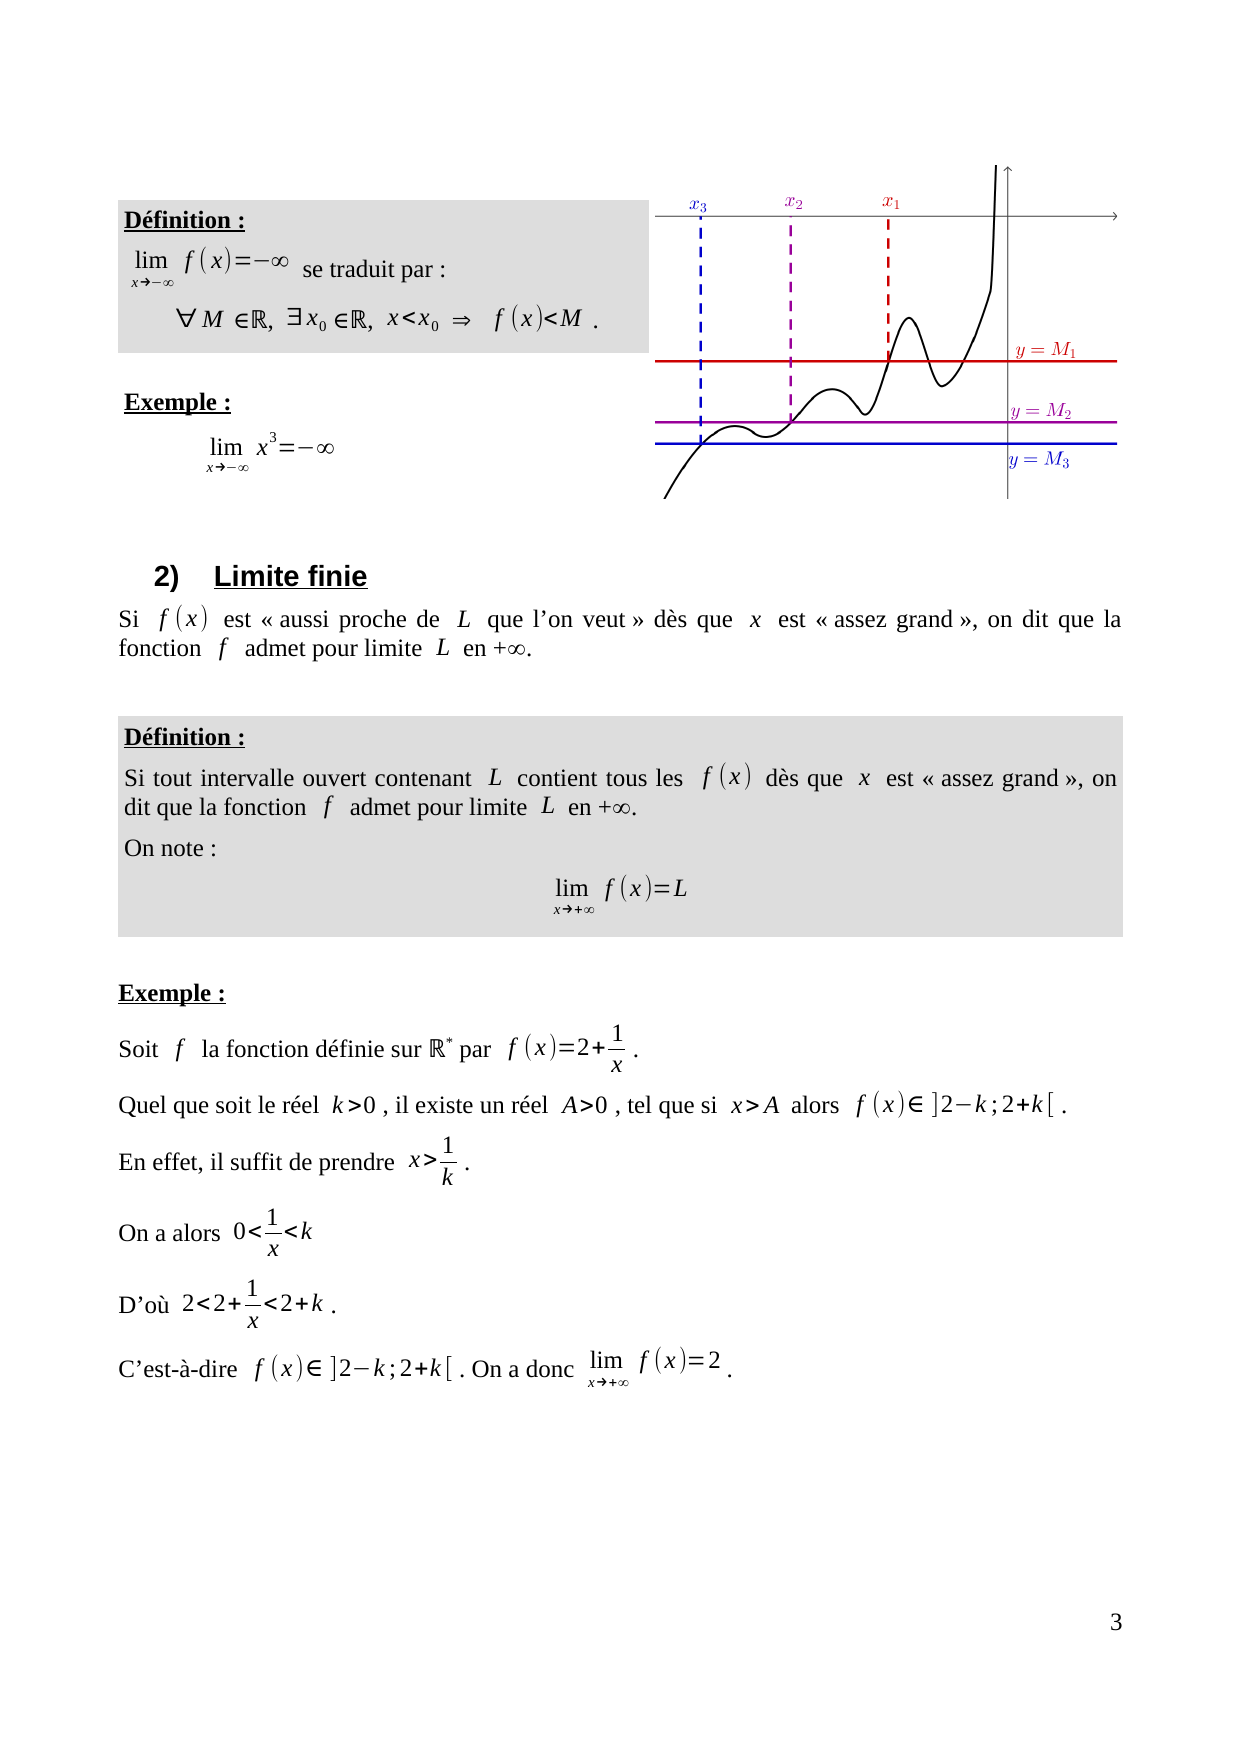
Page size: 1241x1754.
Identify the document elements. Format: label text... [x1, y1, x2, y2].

text C’est-à-dire . On a donc . [118, 1347, 1122, 1391]
table_cell Définition : se traduit par : ∈ℝ, ∈ℝ, ⇒ . [118, 200, 649, 353]
table_header Définition : Si tout intervalle ouvert contenant contient tous les dès que est « assez grand », on dit que la fonction admet pour limite en +∞. On note : [118, 716, 1123, 937]
subtitle Limite finie [153, 558, 1122, 592]
table_cell Exemple : [118, 353, 649, 533]
text D’où . [118, 1275, 1122, 1334]
text Si est « aussi proche de que l’on veut » dès que est « assez grand », on dit que la fonction admet pour limite en +∞. [118, 604, 1122, 662]
text Exemple : [118, 978, 1122, 1007]
text Quel que soit le réel , il existe un réel , tel que si alors . [118, 1091, 1122, 1119]
table_header [649, 159, 1123, 533]
text Soit la fonction définie sur ℝ* par . [118, 1019, 1122, 1078]
text En effet, il suffit de prendre . [118, 1132, 1122, 1191]
table_header [118, 159, 649, 199]
text On a alors [118, 1203, 1122, 1262]
